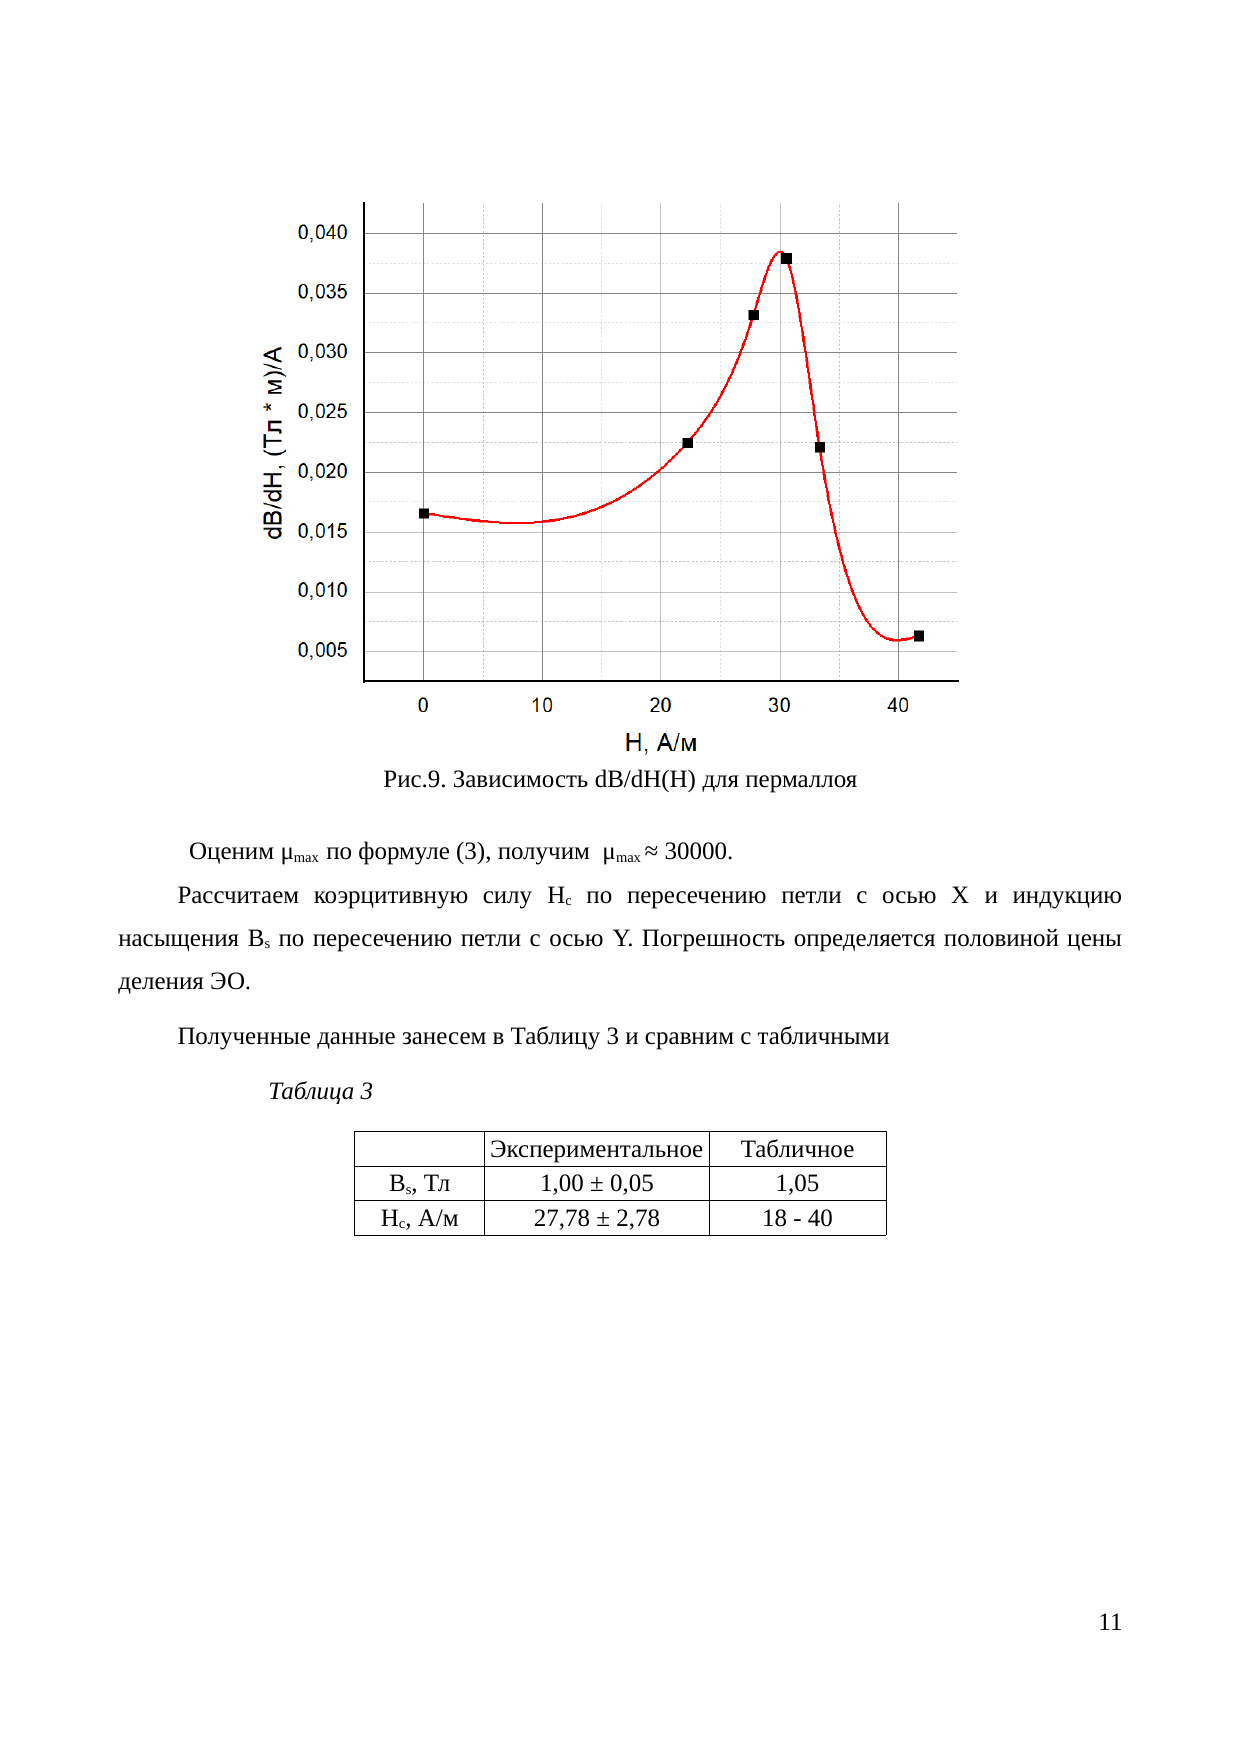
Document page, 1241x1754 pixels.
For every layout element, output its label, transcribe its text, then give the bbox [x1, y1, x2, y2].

table_header [355, 1132, 484, 1166]
table_header Экспериментальное [485, 1132, 709, 1166]
text Оценим μmax по формуле (3), получим μmax ≈ 30000. [130, 836, 1122, 865]
picture [260, 176, 980, 764]
text Полученные данные занесем в Таблицу 3 и сравним с табличными [118, 1021, 1122, 1050]
text Рассчитаем коэрцитивную силу Hc по пересечению петли с осью Х и индукцию насыщения Bs по пересечению петли с осью Y. Погрешность определяется половиной цены деления ЭО. [118, 880, 1122, 995]
table_cell 18 - 40 [710, 1201, 886, 1235]
table_cell Bs, Тл [355, 1167, 484, 1200]
table_cell 1,00 ± 0,05 [485, 1167, 709, 1200]
text Таблица 3 [118, 1076, 1122, 1105]
table_header Табличное [710, 1132, 886, 1166]
text Рис.9. Зависимость dB/dH(H) для пермаллоя [118, 764, 1122, 793]
table_cell Hc, А/м [355, 1201, 484, 1235]
table_cell 1,05 [710, 1167, 886, 1200]
table_cell 27,78 ± 2,78 [485, 1201, 709, 1235]
